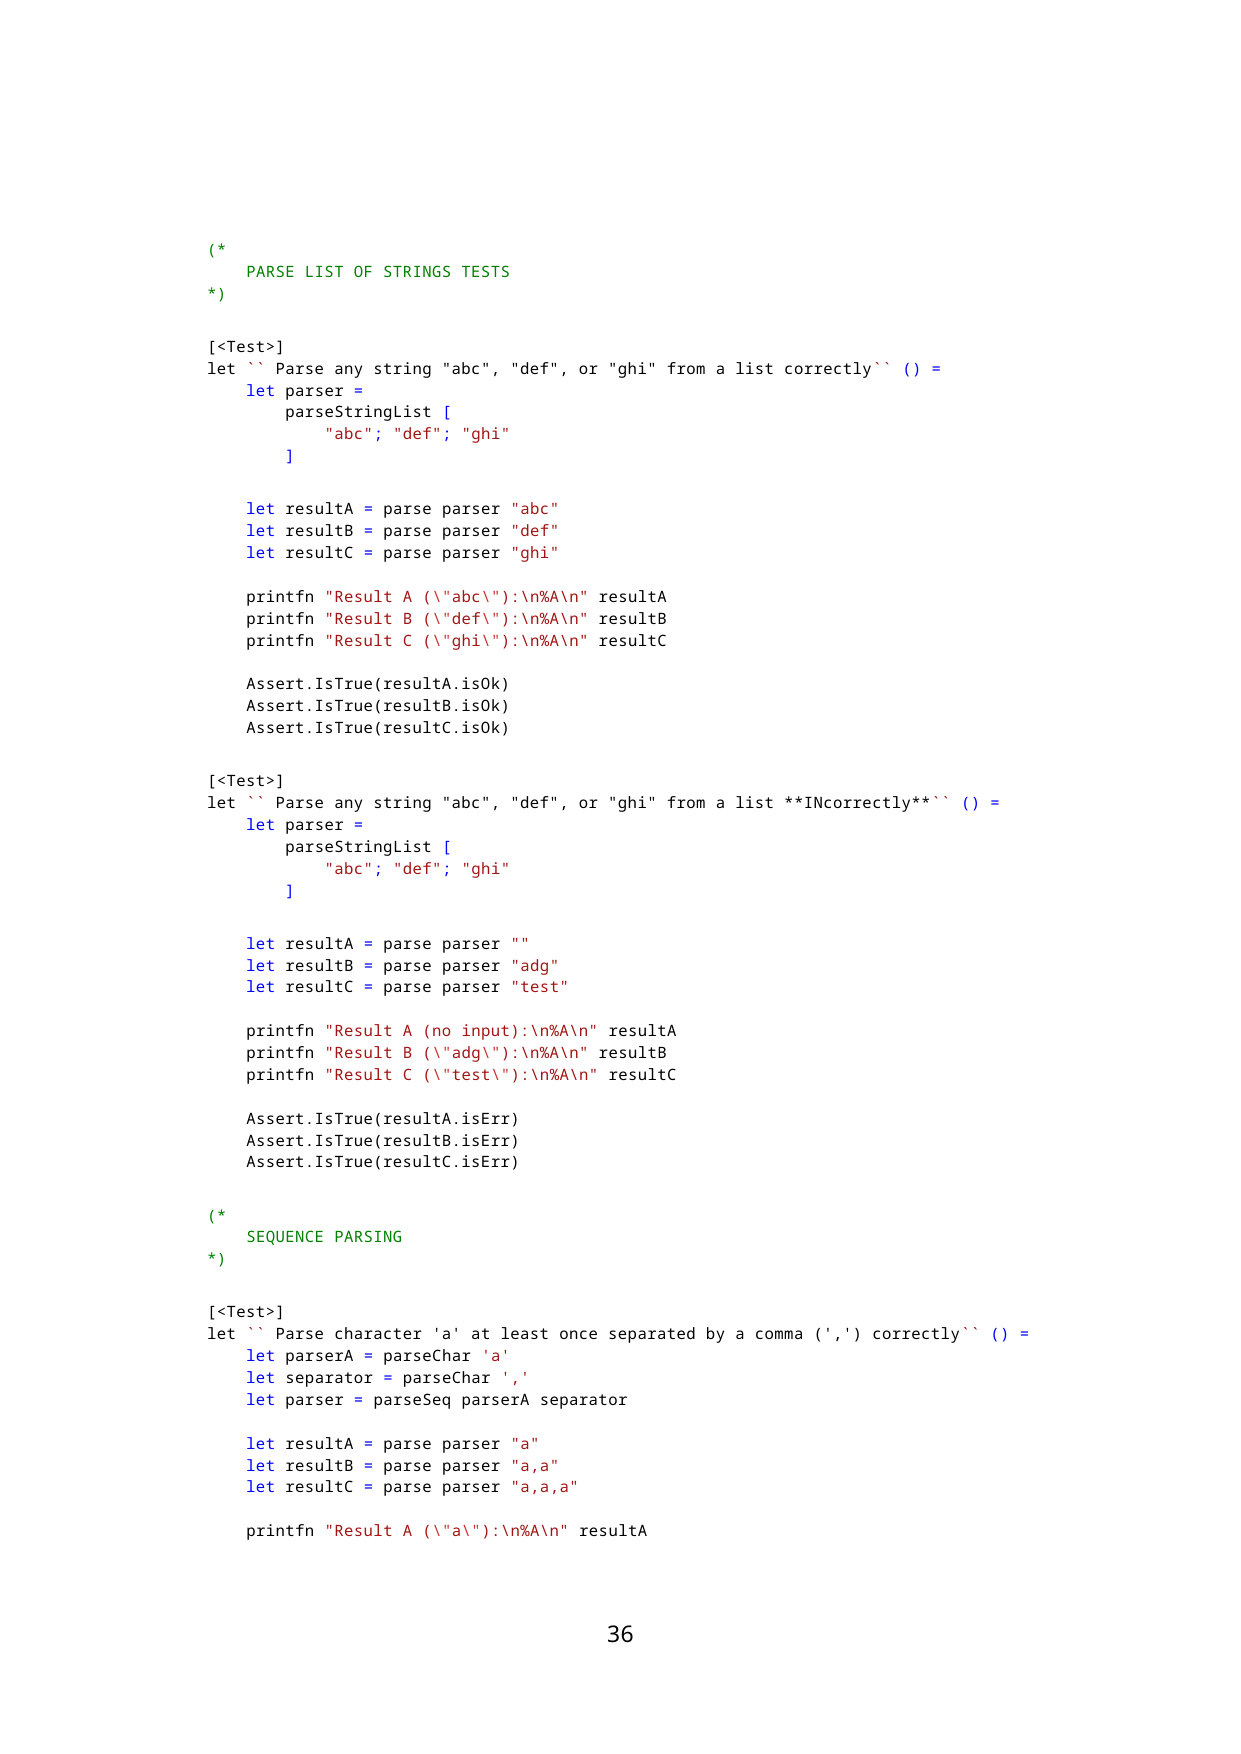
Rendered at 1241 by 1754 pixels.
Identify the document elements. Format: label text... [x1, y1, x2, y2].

text printfn "Result B (\"def\"):\n%A\n" resultB [207, 607, 1033, 629]
text *) [207, 282, 1033, 304]
text Assert.IsTrue(resultB.isErr) [207, 1129, 1033, 1151]
text *) [207, 1247, 1033, 1269]
text let resultA = parse parser "abc" [207, 497, 1033, 519]
text let `` Parse any string "abc", "def", or "ghi" from a list **INcorrectly**`` () = [207, 791, 1033, 813]
text let resultB = parse parser "adg" [207, 954, 1033, 976]
text let separator = parseChar ',' [207, 1366, 1033, 1388]
text let resultB = parse parser "def" [207, 519, 1033, 541]
text ] [207, 444, 1033, 466]
text let resultB = parse parser "a,a" [207, 1454, 1033, 1476]
text let resultA = parse parser "" [207, 932, 1033, 954]
text (* [207, 1204, 1033, 1226]
text SEQUENCE PARSING [207, 1226, 1033, 1247]
text let parser = [207, 813, 1033, 835]
text Assert.IsTrue(resultA.isErr) [207, 1107, 1033, 1129]
text let resultC = parse parser "a,a,a" [207, 1476, 1033, 1497]
text let parser = parseSeq parserA separator [207, 1388, 1033, 1410]
text (* [207, 238, 1033, 260]
text let resultC = parse parser "ghi" [207, 541, 1033, 563]
text [<Test>] [207, 335, 1033, 357]
text "abc"; "def"; "ghi" [207, 422, 1033, 444]
text let `` Parse any string "abc", "def", or "ghi" from a list correctly`` () = [207, 357, 1033, 379]
text printfn "Result C (\"ghi\"):\n%A\n" resultC [207, 629, 1033, 651]
text parseStringList [ [207, 401, 1033, 422]
text printfn "Result B (\"adg\"):\n%A\n" resultB [207, 1041, 1033, 1063]
text Assert.IsTrue(resultA.isOk) [207, 672, 1033, 694]
text let parserA = parseChar 'a' [207, 1344, 1033, 1366]
text Assert.IsTrue(resultC.isErr) [207, 1151, 1033, 1172]
text Assert.IsTrue(resultB.isOk) [207, 694, 1033, 716]
text printfn "Result A (no input):\n%A\n" resultA [207, 1019, 1033, 1041]
text Assert.IsTrue(resultC.isOk) [207, 716, 1033, 738]
text [<Test>] [207, 769, 1033, 791]
text [<Test>] [207, 1301, 1033, 1322]
text let resultA = parse parser "a" [207, 1432, 1033, 1454]
text let parser = [207, 379, 1033, 401]
text ] [207, 879, 1033, 901]
text "abc"; "def"; "ghi" [207, 857, 1033, 879]
text let resultC = parse parser "test" [207, 976, 1033, 997]
text parseStringList [ [207, 835, 1033, 857]
text printfn "Result C (\"test\"):\n%A\n" resultC [207, 1063, 1033, 1085]
text PARSE LIST OF STRINGS TESTS [207, 260, 1033, 282]
text printfn "Result A (\"a\"):\n%A\n" resultA [207, 1519, 1033, 1541]
text let `` Parse character 'a' at least once separated by a comma (',') correctly`` () = [207, 1322, 1033, 1344]
text printfn "Result A (\"abc\"):\n%A\n" resultA [207, 585, 1033, 607]
